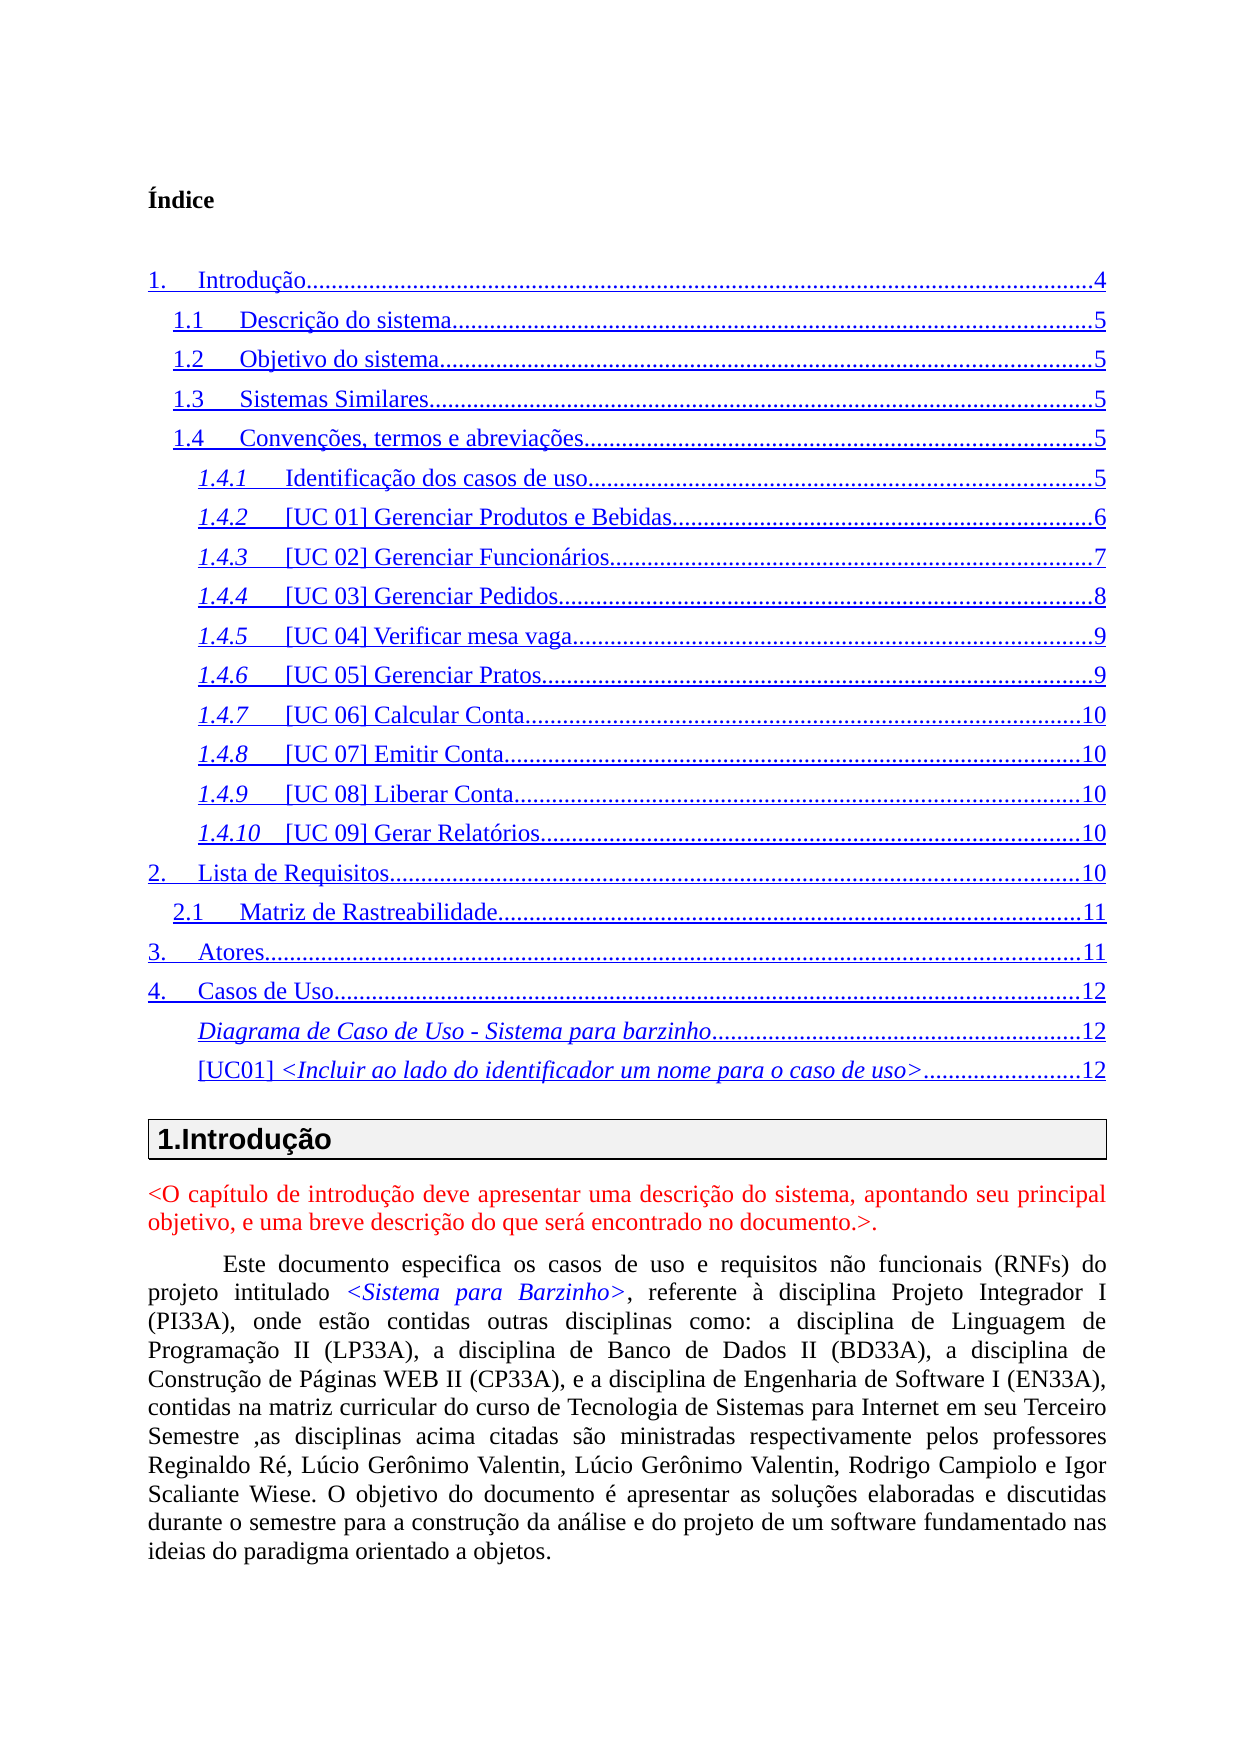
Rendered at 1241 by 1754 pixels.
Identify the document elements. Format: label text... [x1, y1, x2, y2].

text 1.4.5 [UC 04] Verificar mesa vaga 9 [198, 621, 1107, 650]
text Este documento especifica os casos de uso e requisitos não funcionais (RNFs) do projeto intitulado <Sistema para Barzinho>, referente à disciplina Projeto Integrador I (PI33A), onde estão contidas outras disciplinas como: a disciplina de Linguagem de Programação II (LP33A), a disciplina de Banco de Dados II (BD33A), a disciplina de Construção de Páginas WEB II (CP33A), e a disciplina de Engenharia de Software I (EN33A), contidas na matriz curricular do curso de Tecnologia de Sistemas para Internet em seu Terceiro Semestre ,as disciplinas acima citadas são ministradas respectivamente pelos professores Reginaldo Ré, Lúcio Gerônimo Valentin, Lúcio Gerônimo Valentin, Rodrigo Campiolo e Igor Scaliante Wiese. O objetivo do documento é apresentar as soluções elaboradas e discutidas durante o semestre para a construção da análise e do projeto de um software fundamentado nas ideias do paradigma orientado a objetos. [148, 1249, 1107, 1565]
text 1.4 Convenções, termos e abreviações 5 [173, 423, 1107, 453]
subtitle Introdução [149, 1120, 1106, 1158]
text 1.4.3 [UC 02] Gerenciar Funcionários 7 [198, 542, 1107, 571]
text 1.4.9 [UC 08] Liberar Conta 10 [198, 779, 1107, 808]
text [UC01] <Incluir ao lado do identificador um nome para o caso de uso> 12 [198, 1055, 1107, 1084]
text 4. Casos de Uso 12 [148, 976, 1107, 1005]
text 2. Lista de Requisitos 10 [148, 858, 1107, 887]
text 1.3 Sistemas Similares 5 [173, 384, 1107, 413]
text Índice [148, 185, 1107, 214]
text 1.4.7 [UC 06] Calcular Conta 10 [198, 700, 1107, 729]
text 3. Atores 11 [148, 937, 1107, 962]
text 1.4.10 [UC 09] Gerar Relatórios 10 [198, 818, 1107, 847]
text 1.4.1 Identificação dos casos de uso 5 [198, 463, 1107, 492]
text 1.4.8 [UC 07] Emitir Conta 10 [198, 739, 1107, 768]
text Diagrama de Caso de Uso - Sistema para barzinho 12 [198, 1016, 1107, 1044]
text 1. Introdução 4 [148, 266, 1107, 295]
text <O capítulo de introdução deve apresentar uma descrição do sistema, apontando seu principal objetivo, e uma breve descrição do que será encontrado no documento.>. [148, 1179, 1107, 1236]
text 1.4.4 [UC 03] Gerenciar Pedidos 8 [198, 581, 1107, 611]
text 1.4.2 [UC 01] Gerenciar Produtos e Bebidas 6 [198, 502, 1107, 532]
text 1.2 Objetivo do sistema 5 [173, 344, 1107, 374]
text 2.1 Matriz de Rastreabilidade 11 [173, 897, 1107, 922]
text 1.4.6 [UC 05] Gerenciar Pratos 9 [198, 660, 1107, 689]
text 1.1 Descrição do sistema 5 [173, 305, 1107, 334]
